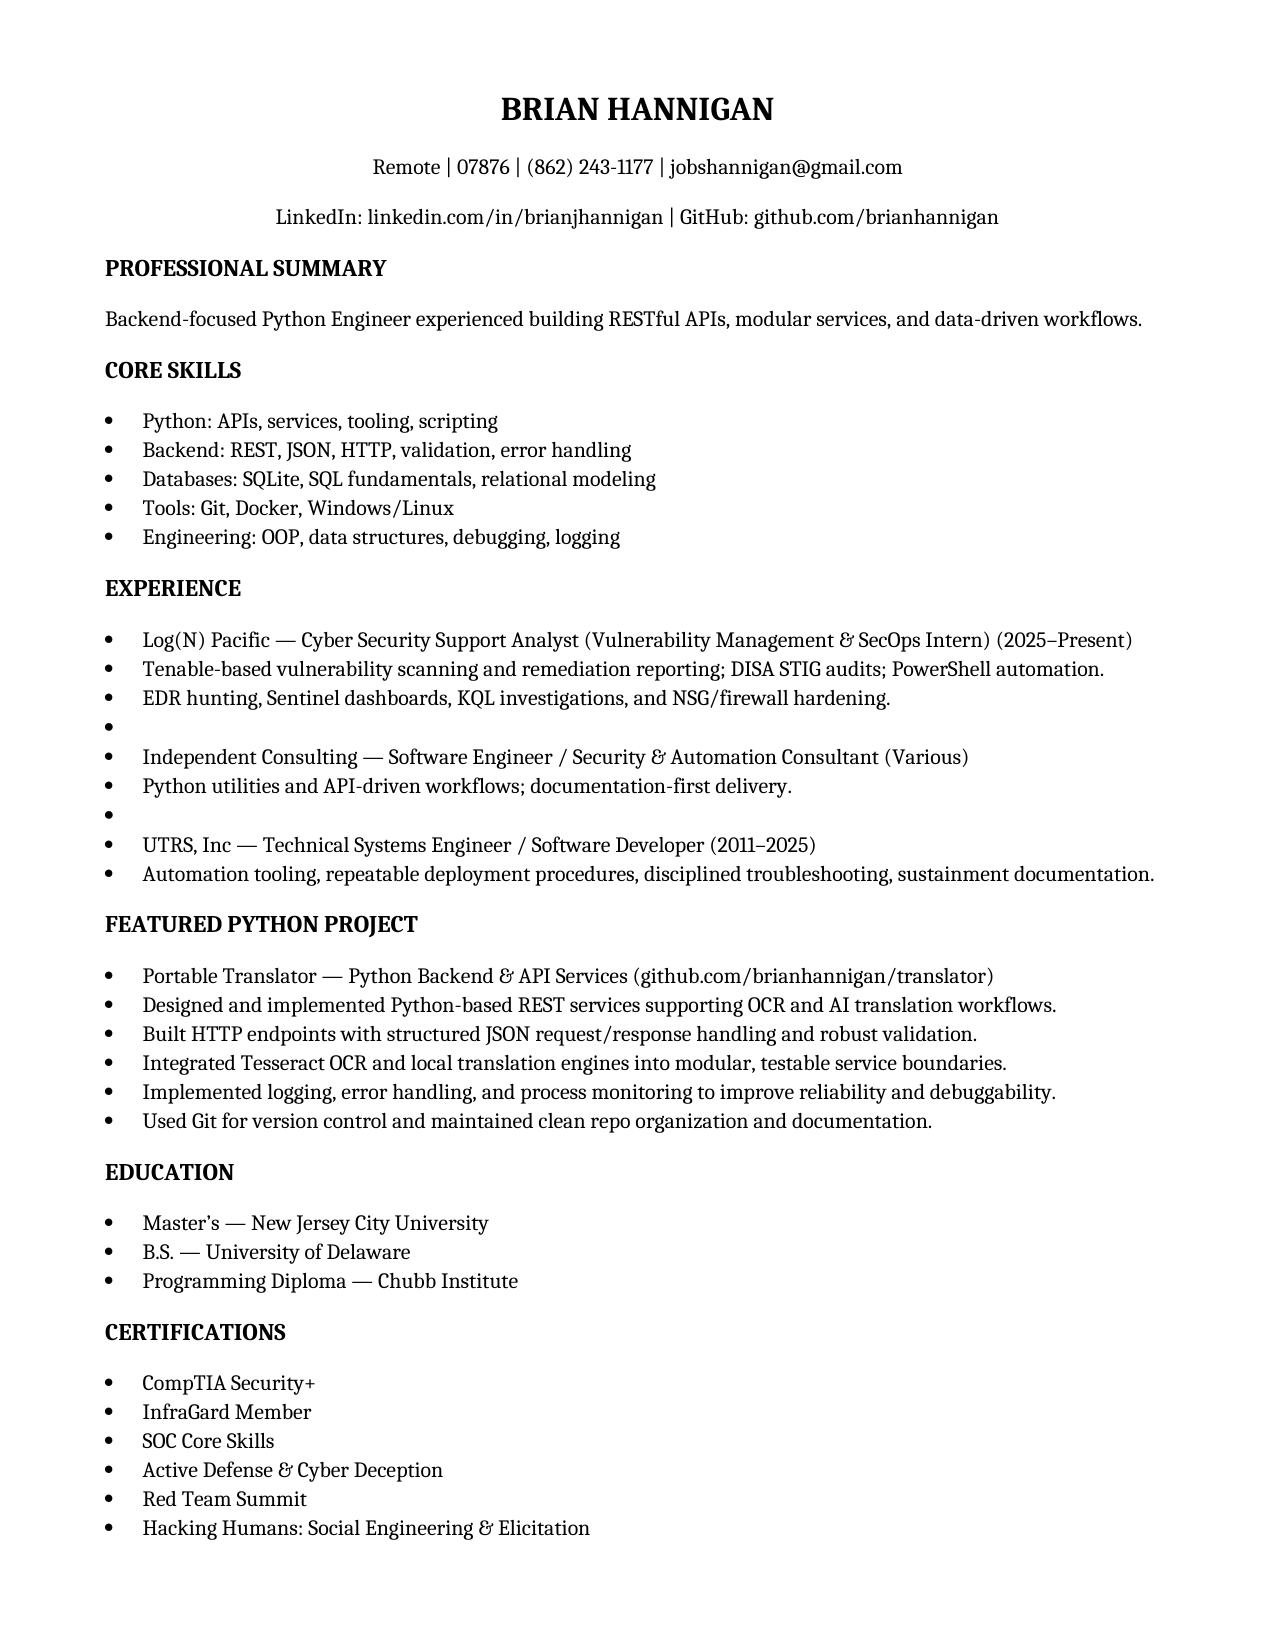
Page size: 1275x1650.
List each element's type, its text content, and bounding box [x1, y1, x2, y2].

list Automation tooling, repeatable deployment procedures, disciplined troubleshooting, sustainment documentation. [105, 862, 1170, 887]
text FEATURED PYTHON PROJECT [105, 911, 1170, 939]
text Backend-focused Python Engineer experienced building RESTful APIs, modular services, and data-driven workflows. [105, 307, 1170, 332]
list SOC Core Skills [105, 1429, 1170, 1454]
text EDUCATION [105, 1158, 1170, 1186]
list Python utilities and API-driven workflows; documentation-first delivery. [105, 773, 1170, 799]
list CompTIA Security+ [105, 1371, 1170, 1396]
text LinkedIn: linkedin.com/in/brianjhannigan | GitHub: github.com/brianhannigan [105, 205, 1170, 230]
list Tools: Git, Docker, Windows/Linux [105, 496, 1170, 521]
list Programming Diploma — Chubb Institute [105, 1269, 1170, 1294]
list Hacking Humans: Social Engineering & Elicitation [105, 1516, 1170, 1541]
list Used Git for version control and maintained clean repo organization and documentation. [105, 1109, 1170, 1134]
list Independent Consulting — Software Engineer / Security & Automation Consultant (Various) [105, 744, 1170, 770]
text Remote | 07876 | (862) 243-1177 | jobshannigan@gmail.com [105, 155, 1170, 180]
list Tenable-based vulnerability scanning and remediation reporting; DISA STIG audits; PowerShell automation. [105, 656, 1170, 682]
list Engineering: OOP, data structures, debugging, logging [105, 525, 1170, 550]
list Backend: REST, JSON, HTTP, validation, error handling [105, 438, 1170, 463]
list Python: APIs, services, tooling, scripting [105, 409, 1170, 434]
list Integrated Tesseract OCR and local translation engines into modular, testable service boundaries. [105, 1051, 1170, 1076]
list Built HTTP endpoints with structured JSON request/response handling and robust validation. [105, 1022, 1170, 1047]
list Implemented logging, error handling, and process monitoring to improve reliability and debuggability. [105, 1080, 1170, 1105]
list Active Defense & Cyber Deception [105, 1458, 1170, 1483]
text PROFESSIONAL SUMMARY [105, 254, 1170, 282]
list Designed and implemented Python-based REST services supporting OCR and AI translation workflows. [105, 993, 1170, 1018]
list UTRS, Inc — Technical Systems Engineer / Software Developer (2011–2025) [105, 833, 1170, 858]
list Databases: SQLite, SQL fundamentals, relational modeling [105, 467, 1170, 492]
list Portable Translator — Python Backend & API Services (github.com/brianhannigan/translator) [105, 964, 1170, 989]
text BRIAN HANNIGAN [105, 90, 1170, 128]
list B.S. — University of Delaware [105, 1240, 1170, 1265]
text CORE SKILLS [105, 357, 1170, 384]
list EDR hunting, Sentinel dashboards, KQL investigations, and NSG/firewall hardening. [105, 685, 1170, 711]
list Red Team Summit [105, 1487, 1170, 1512]
text CERTIFICATIONS [105, 1319, 1170, 1346]
list Master’s — New Jersey City University [105, 1211, 1170, 1236]
text EXPERIENCE [105, 575, 1170, 602]
list InfraGard Member [105, 1400, 1170, 1425]
list Log(N) Pacific — Cyber Security Support Analyst (Vulnerability Management & SecOps Intern) (2025–Present) [105, 627, 1170, 653]
